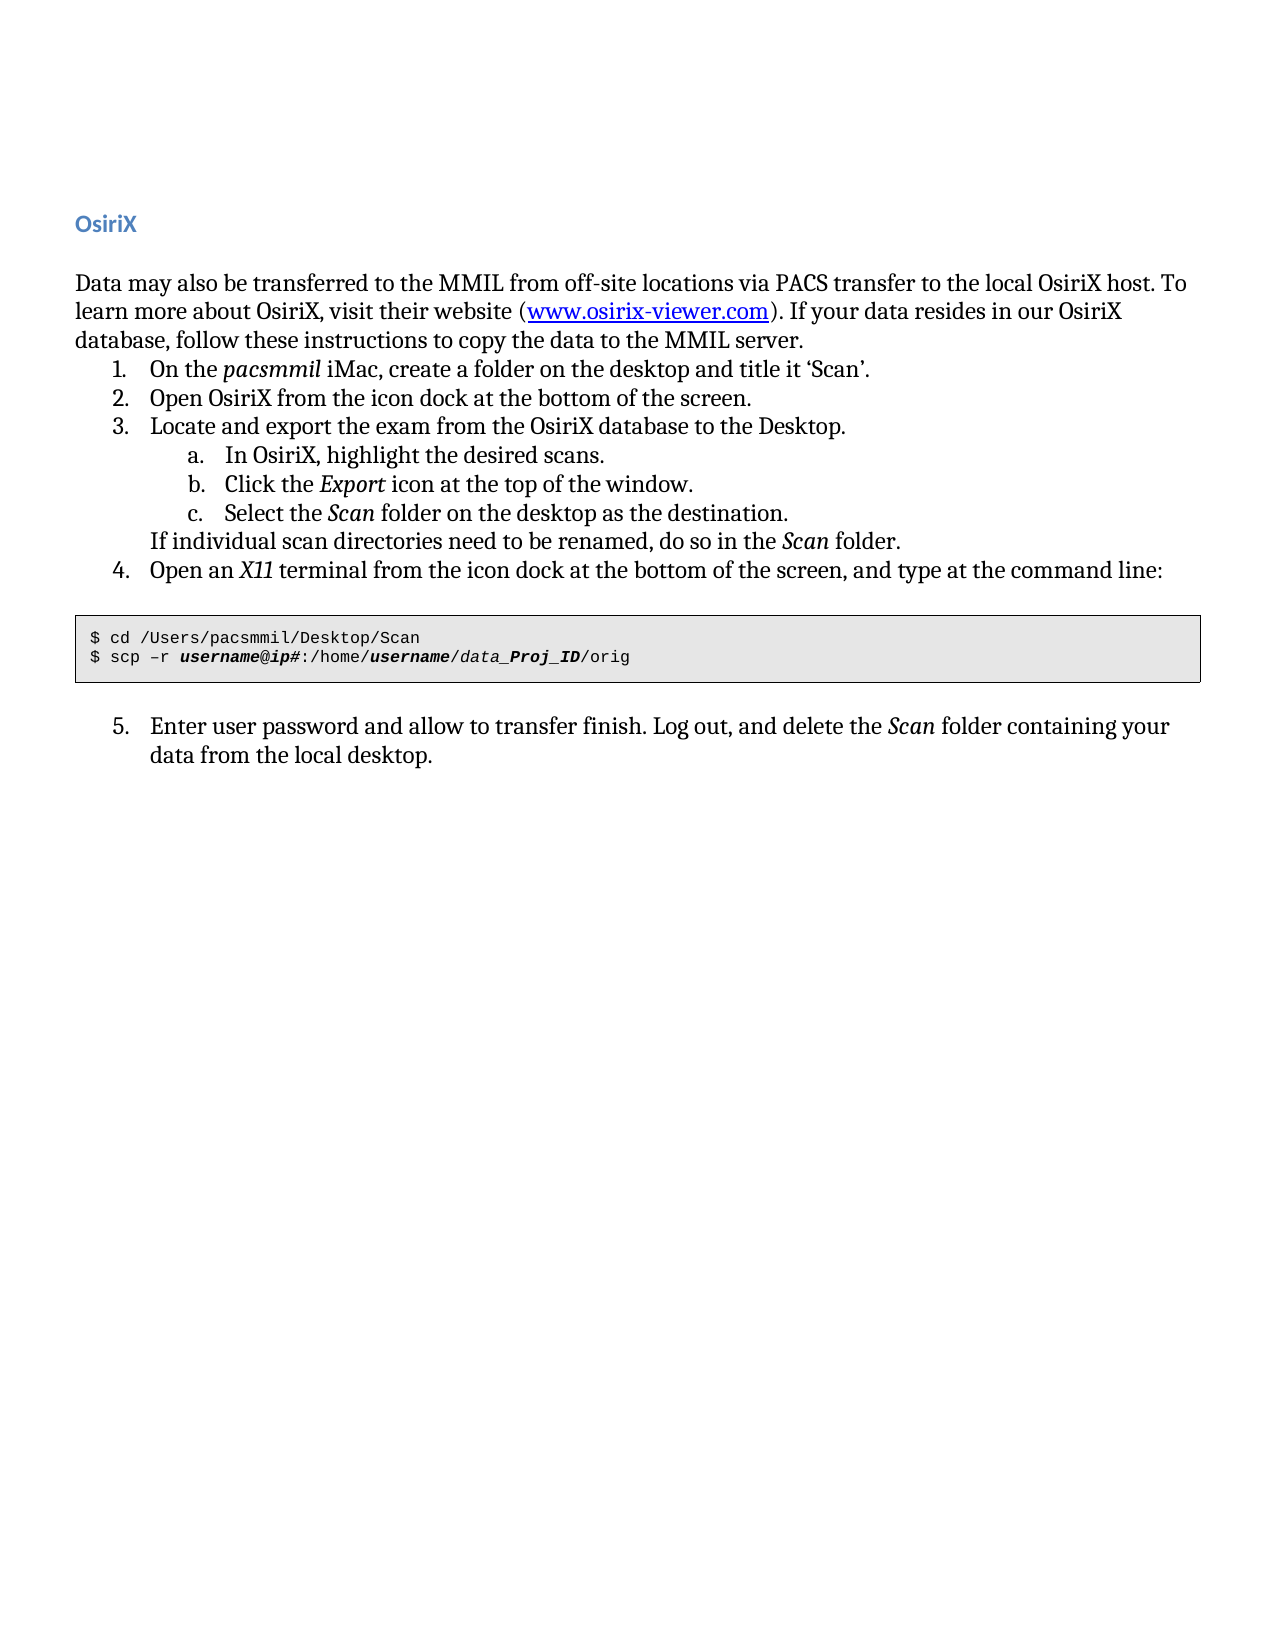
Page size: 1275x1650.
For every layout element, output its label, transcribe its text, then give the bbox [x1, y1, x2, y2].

list Select the Scan folder on the desktop as the destination. [187, 498, 1200, 527]
text Data may also be transferred to the MMIL from off-site locations via PACS transfer to the local OsiriX host. To learn more about OsiriX, visit their website (www.osirix-viewer.com). If your data resides in our OsiriX database, follow these instructions to copy the data to the MMIL server. [75, 268, 1200, 355]
list Locate and export the exam from the OsiriX database to the Desktop. [112, 412, 1200, 441]
list In OsiriX, highlight the desired scans. [187, 441, 1200, 470]
list If individual scan directories need to be renamed, do so in the Scan folder. [150, 527, 1200, 556]
subtitle OsiriX [75, 208, 1200, 238]
list Open an X11 terminal from the icon dock at the bottom of the screen, and type at the command line: [112, 556, 1200, 585]
list Click the Export icon at the top of the window. [187, 470, 1200, 498]
list Open OsiriX from the icon dock at the bottom of the screen. [112, 383, 1200, 412]
list Enter user password and allow to transfer finish. Log out, and delete the Scan folder containing your data from the local desktop. [112, 712, 1200, 769]
list On the pacsmmil iMac, create a folder on the desktop and title it ‘Scan’. [112, 355, 1200, 383]
text $ cd /Users/pacsmmil/Desktop/Scan $ scp –r username@ip#:/home/username/data_Proj_ID/orig [76, 616, 1200, 682]
